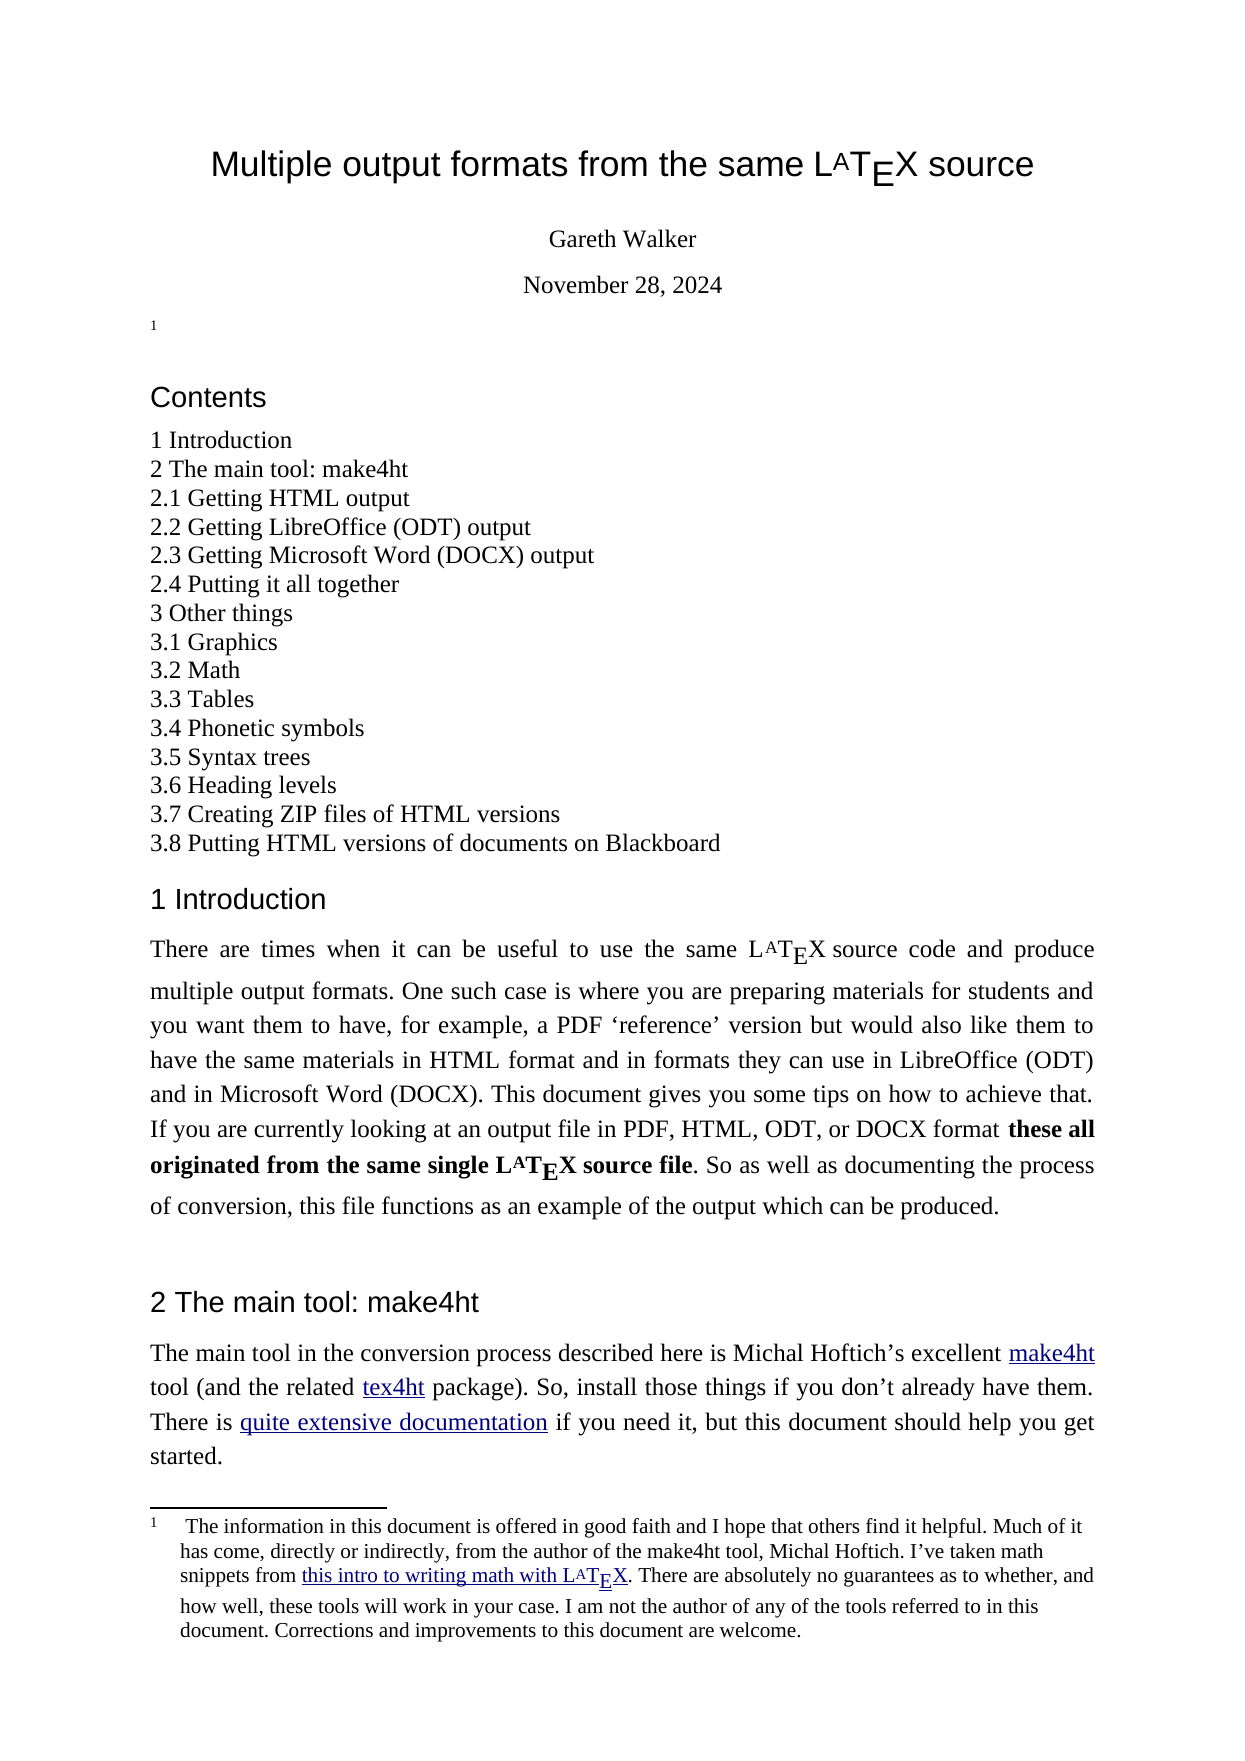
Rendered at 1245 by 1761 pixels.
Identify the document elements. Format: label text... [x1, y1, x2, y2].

text 3.4 Phonetic symbols [150, 713, 1095, 742]
text 3 Other things [150, 598, 1095, 627]
text 2.1 Getting HTML output [150, 483, 1095, 512]
text 3.5 Syntax trees [150, 742, 1095, 771]
text There are times when it can be useful to use the same LATEX source code and produce multiple output formats. One such case is where you are preparing materials for students and you want them to have, for example, a PDF ‘reference’ version but would also like them to have the same materials in HTML format and in formats they can use in LibreOffice (ODT) and in Microsoft Word (DOCX). This document gives you some tips on how to achieve that. If you are currently looking at an output file in PDF, HTML, ODT, or DOCX format these all originated from the same single LATEX source file. So as well as documenting the process of conversion, this file functions as an example of the output which can be produced. [150, 934, 1095, 1220]
text 3.2 Math [150, 656, 1095, 684]
text 3.8 Putting HTML versions of documents on Blackboard [150, 828, 1095, 857]
subtitle 1 Introduction [150, 882, 1095, 915]
title Multiple output formats from the same LATEX source [150, 143, 1095, 194]
text 3.7 Creating ZIP files of HTML versions [150, 799, 1095, 828]
text The main tool in the conversion process described here is Michal Hoftich’s excellent make4ht tool (and the related tex4ht package). So, install those things if you don’t already have them. There is quite extensive documentation if you need it, but this document should help you get started. [150, 1338, 1095, 1470]
text Gareth Walker [150, 224, 1095, 253]
text 2 The main tool: make4ht [150, 454, 1095, 483]
text 1 Introduction [150, 426, 1095, 454]
text November 28, 2024 [150, 270, 1095, 299]
subtitle 2 The main tool: make4ht [150, 1285, 1095, 1319]
text 3.6 Heading levels [150, 771, 1095, 799]
text 3.3 Tables [150, 684, 1095, 713]
text 2.4 Putting it all together [150, 569, 1095, 598]
text 3.1 Graphics [150, 627, 1095, 656]
subtitle Contents [150, 380, 1095, 414]
text The information in this document is offered in good faith and I hope that others find it helpful. Much of it has come, directly or indirectly, from the author of the make4ht tool, Michal Hoftich. I’ve taken math snippets from this intro to writing math with LATEX. There are absolutely no guarantees as to whether, and how well, these tools will work in your case. I am not the author of any of the tools referred to in this document. Corrections and improvements to this document are welcome. [150, 1514, 1095, 1642]
text 2.2 Getting LibreOffice (ODT) output [150, 512, 1095, 541]
text 2.3 Getting Microsoft Word (DOCX) output [150, 541, 1095, 569]
